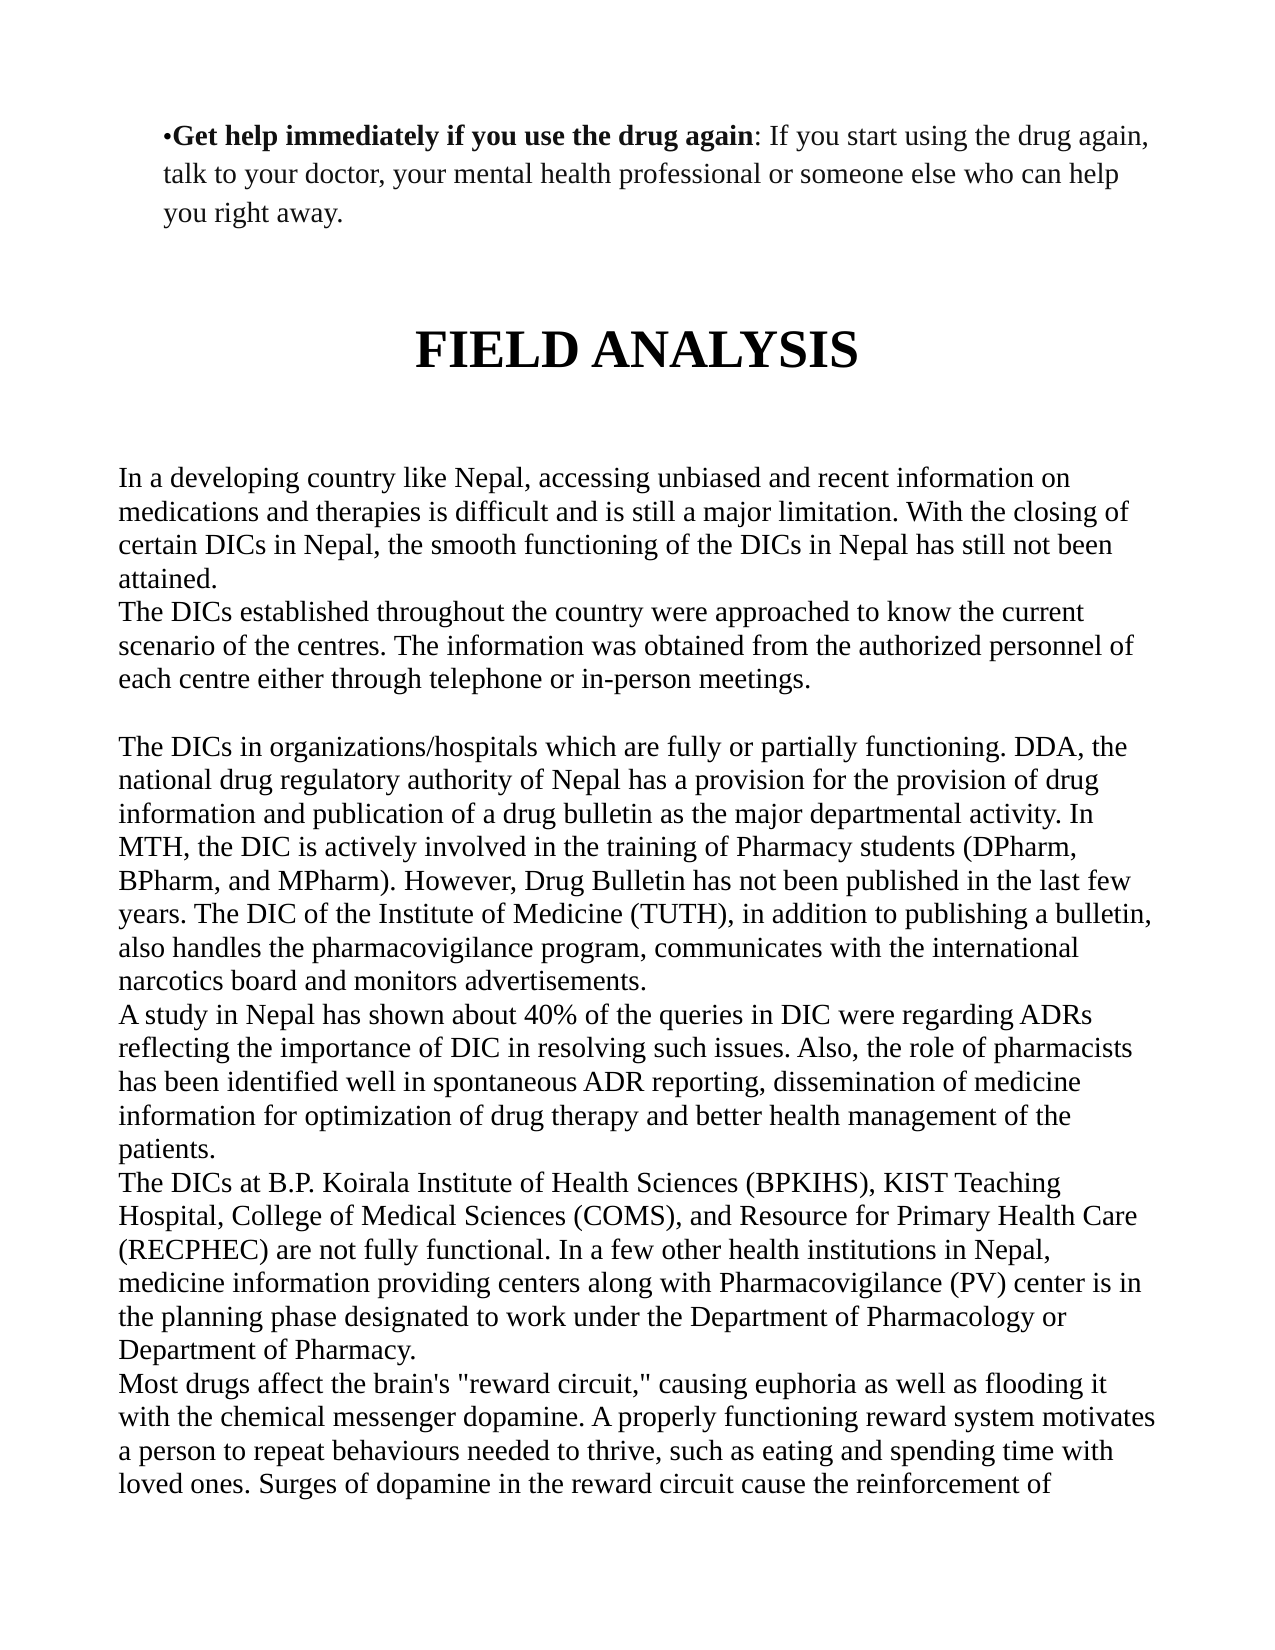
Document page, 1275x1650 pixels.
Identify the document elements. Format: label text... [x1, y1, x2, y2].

text In a developing country like Nepal, accessing unbiased and recent information on medications and therapies is difficult and is still a major limitation. With the closing of certain DICs in Nepal, the smooth functioning of the DICs in Nepal has still not been attained. [118, 460, 1157, 594]
text The DICs in organizations/hospitals which are fully or partially functioning. DDA, the national drug regulatory authority of Nepal has a provision for the provision of drug information and publication of a drug bulletin as the major departmental activity. In MTH, the DIC is actively involved in the training of Pharmacy students (DPharm, BPharm, and MPharm). However, Drug Bulletin has not been published in the last few years. The DIC of the Institute of Medicine (TUTH), in addition to publishing a bulletin, also handles the pharmacovigilance program, communicates with the international narcotics board and monitors advertisements. [118, 729, 1157, 997]
text A study in Nepal has shown about 40% of the queries in DIC were regarding ADRs reflecting the importance of DIC in resolving such issues. Also, the role of pharmacists has been identified well in spontaneous ADR reporting, dissemination of medicine information for optimization of drug therapy and better health management of the patients. [118, 997, 1157, 1165]
text FIELD ANALYSIS [118, 317, 1157, 379]
text The DICs at B.P. Koirala Institute of Health Sciences (BPKIHS), KIST Teaching Hospital, College of Medical Sciences (COMS), and Resource for Primary Health Care (RECPHEC) are not fully functional. In a few other health institutions in Nepal, medicine information providing centers along with Pharmacovigilance (PV) center is in the planning phase designated to work under the Department of Pharmacology or Department of Pharmacy. [118, 1165, 1157, 1366]
list Get help immediately if you use the drug again: If you start using the drug again, talk to your doctor, your mental health professional or someone else who can help you right away. [118, 118, 1157, 229]
text The DICs established throughout the country were approached to know the current scenario of the centres. The information was obtained from the authorized personnel of each centre either through telephone or in-person meetings. [118, 594, 1157, 695]
text Most drugs affect the brain's "reward circuit," causing euphoria as well as flooding it with the chemical messenger dopamine. A properly functioning reward system motivates a person to repeat behaviours needed to thrive, such as eating and spending time with loved ones. Surges of dopamine in the reward circuit cause the reinforcement of [118, 1366, 1157, 1500]
